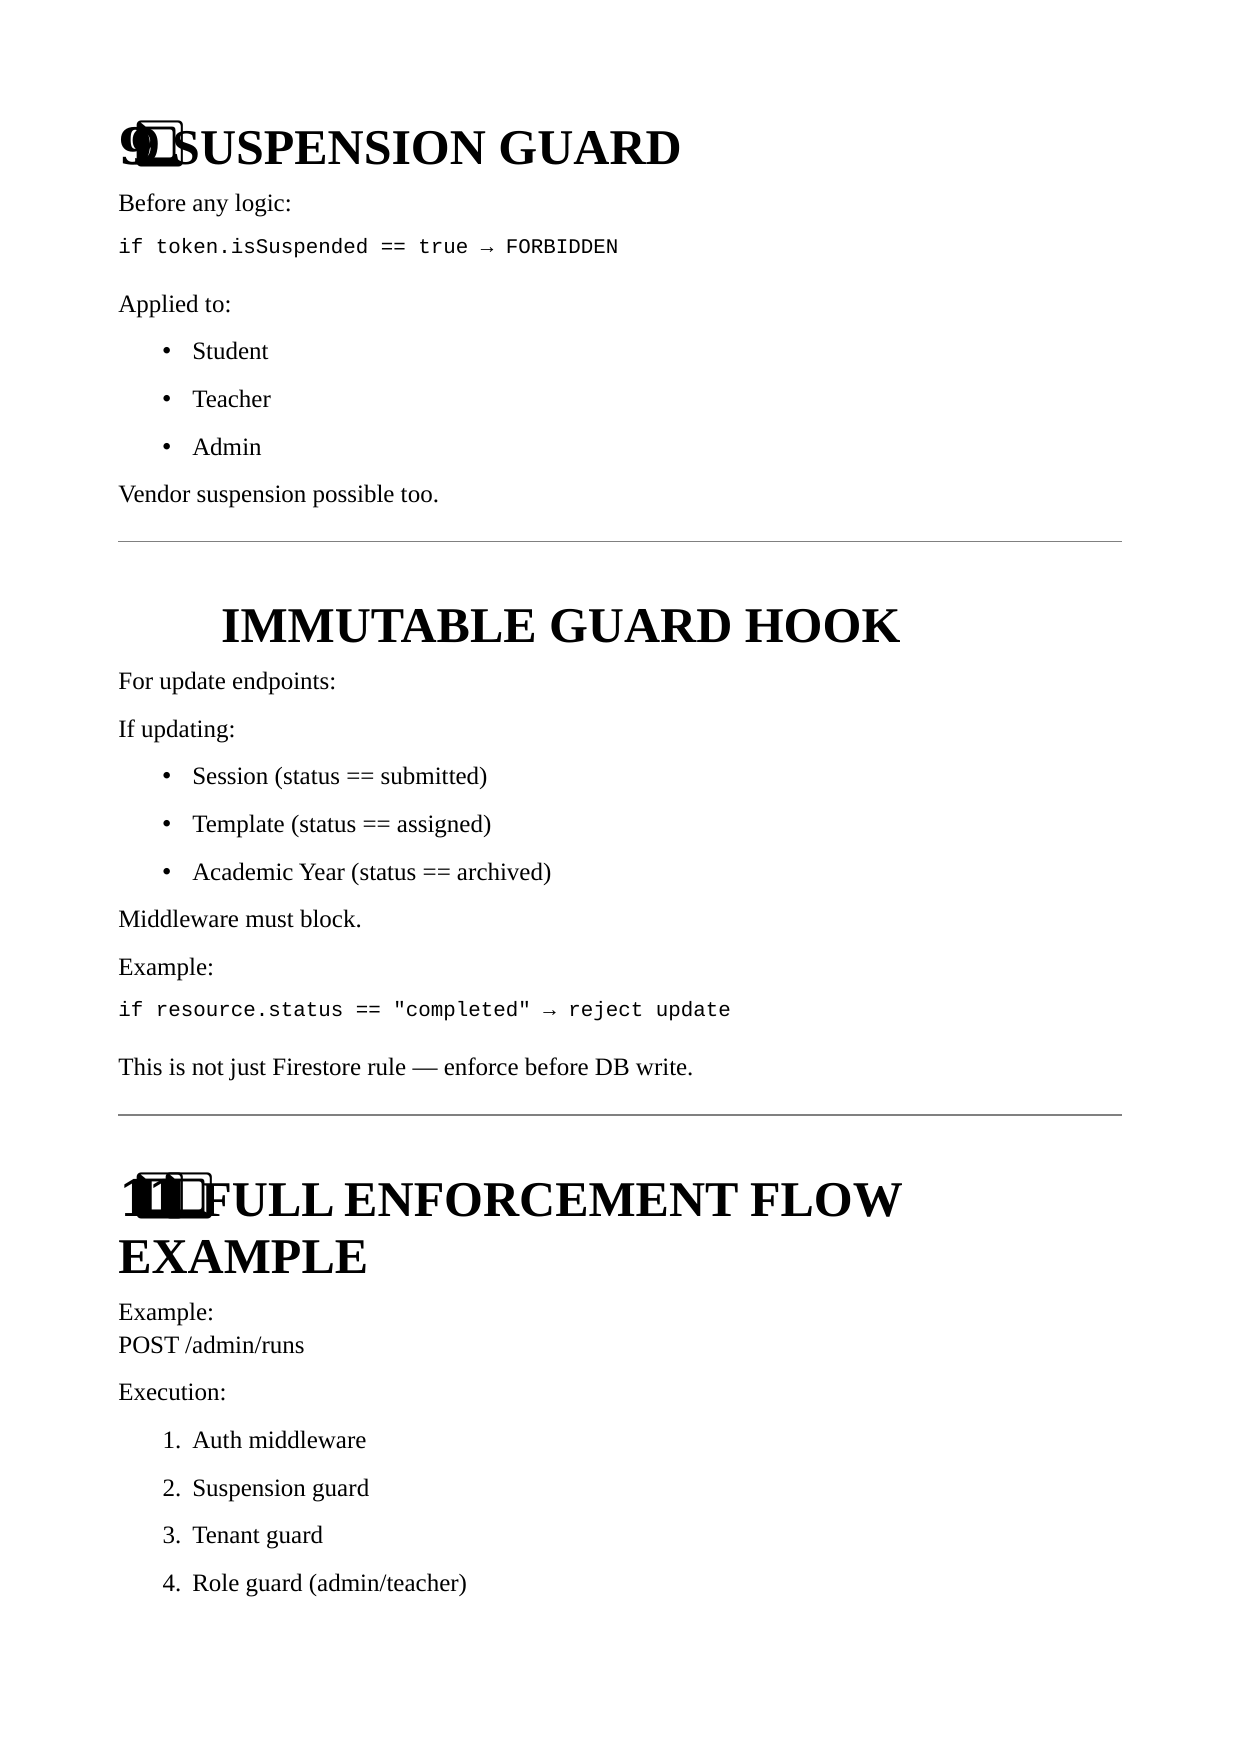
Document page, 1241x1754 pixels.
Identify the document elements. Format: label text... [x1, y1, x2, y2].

list Template (status == assigned) [162, 809, 1122, 838]
list Suspension guard [162, 1473, 1122, 1501]
list Teacher [162, 384, 1122, 413]
list Tenant guard [162, 1520, 1122, 1549]
list Role guard (admin/teacher) [162, 1568, 1122, 1597]
list Auth middleware [162, 1425, 1122, 1454]
text if token.isSuspended == true → FORBIDDEN [118, 236, 1122, 259]
text This is not just Firestore rule — enforce before DB write. [118, 1052, 1122, 1081]
text If updating: [118, 714, 1122, 742]
text Example: [118, 952, 1122, 981]
subtitle 🔁 1️⃣1️⃣ FULL ENFORCEMENT FLOW EXAMPLE [118, 1169, 1122, 1284]
subtitle 🚫 9️⃣ SUSPENSION GUARD [118, 118, 1122, 176]
list Admin [162, 432, 1122, 460]
text For update endpoints: [118, 666, 1122, 695]
list Academic Year (status == archived) [162, 857, 1122, 885]
list Student [162, 336, 1122, 365]
text if resource.status == "completed" → reject update [118, 999, 1122, 1023]
text Vendor suspension possible too. [118, 479, 1122, 508]
text Execution: [118, 1377, 1122, 1406]
text Applied to: [118, 289, 1122, 318]
text Example: POST /admin/runs [118, 1297, 1122, 1359]
text Middleware must block. [118, 904, 1122, 933]
subtitle 🧱 🔟 IMMUTABLE GUARD HOOK [118, 596, 1122, 654]
text Before any logic: [118, 188, 1122, 217]
list Session (status == submitted) [162, 761, 1122, 790]
